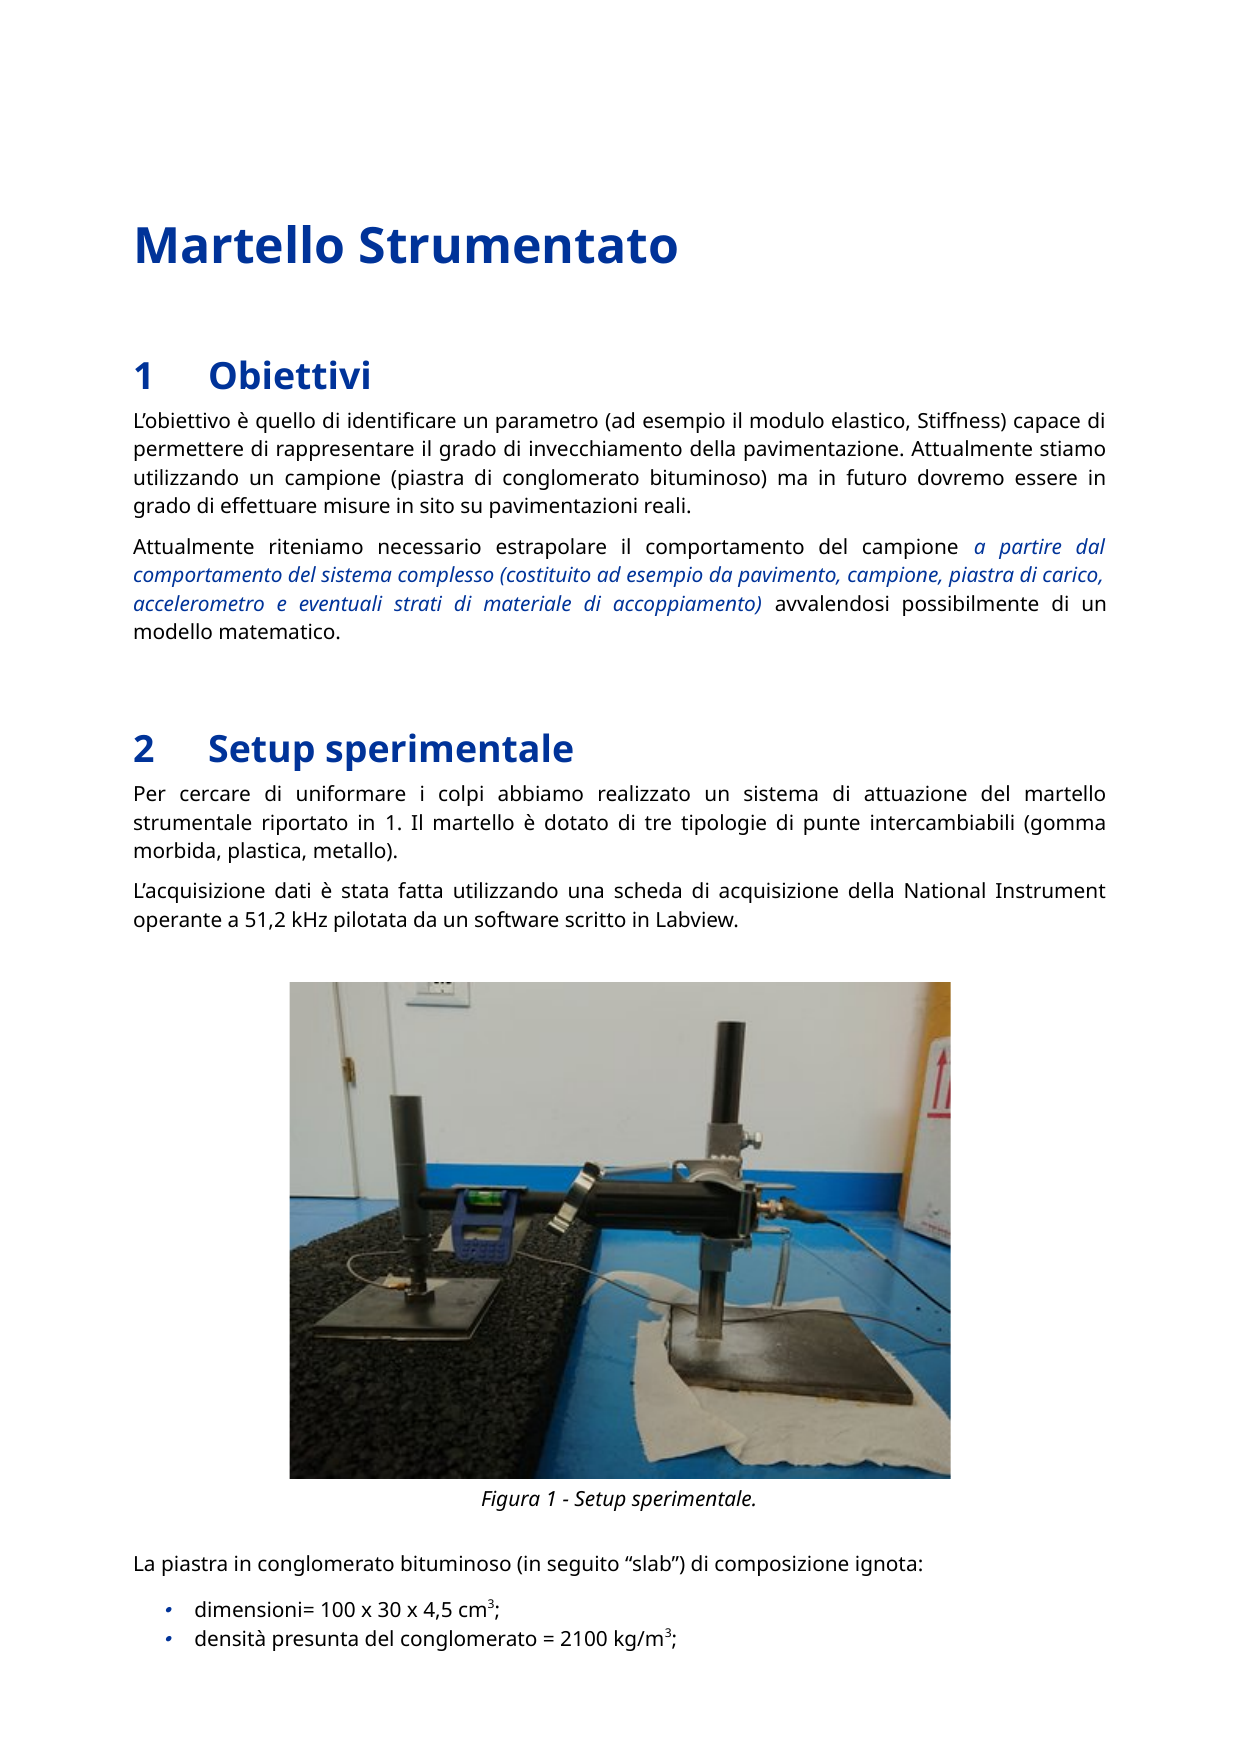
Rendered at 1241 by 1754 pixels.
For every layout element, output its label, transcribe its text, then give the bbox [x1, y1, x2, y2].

list dimensioni= 100 x 30 x 4,5 cm3; [170, 1596, 1107, 1624]
text Martello Strumentato [133, 210, 1107, 278]
text La piastra in conglomerato bituminoso (in seguito “slab”) di composizione ignota: [133, 1549, 1107, 1578]
text L’acquisizione dati è stata fatta utilizzando una scheda di acquisizione della National Instrument operante a 51,2 kHz pilotata da un software scritto in Labview. [133, 876, 1107, 933]
picture [289, 982, 951, 1479]
subtitle Setup sperimentale [133, 722, 1107, 773]
text Figura 1 - Setup sperimentale. [289, 1479, 951, 1513]
text Attualmente riteniamo necessario estrapolare il comportamento del campione a partire dal comportamento del sistema complesso (costituito ad esempio da pavimento, campione, piastra di carico, accelerometro e eventuali strati di materiale di accoppiamento) avvalendosi possibilmente di un modello matematico. [133, 532, 1107, 646]
list densità presunta del conglomerato = 2100 kg/m3; [170, 1624, 1107, 1652]
subtitle Obiettivi [133, 349, 1107, 400]
text Per cercare di uniformare i colpi abbiamo realizzato un sistema di attuazione del martello strumentale riportato in Figura 1. Il martello è dotato di tre tipologie di punte intercambiabili (gomma morbida, plastica, metallo). [133, 779, 1107, 864]
text L’obiettivo è quello di identificare un parametro (ad esempio il modulo elastico, Stiffness) capace di permettere di rappresentare il grado di invecchiamento della pavimentazione. Attualmente stiamo utilizzando un campione (piastra di conglomerato bituminoso) ma in futuro dovremo essere in grado di effettuare misure in sito su pavimentazioni reali. [133, 406, 1107, 520]
